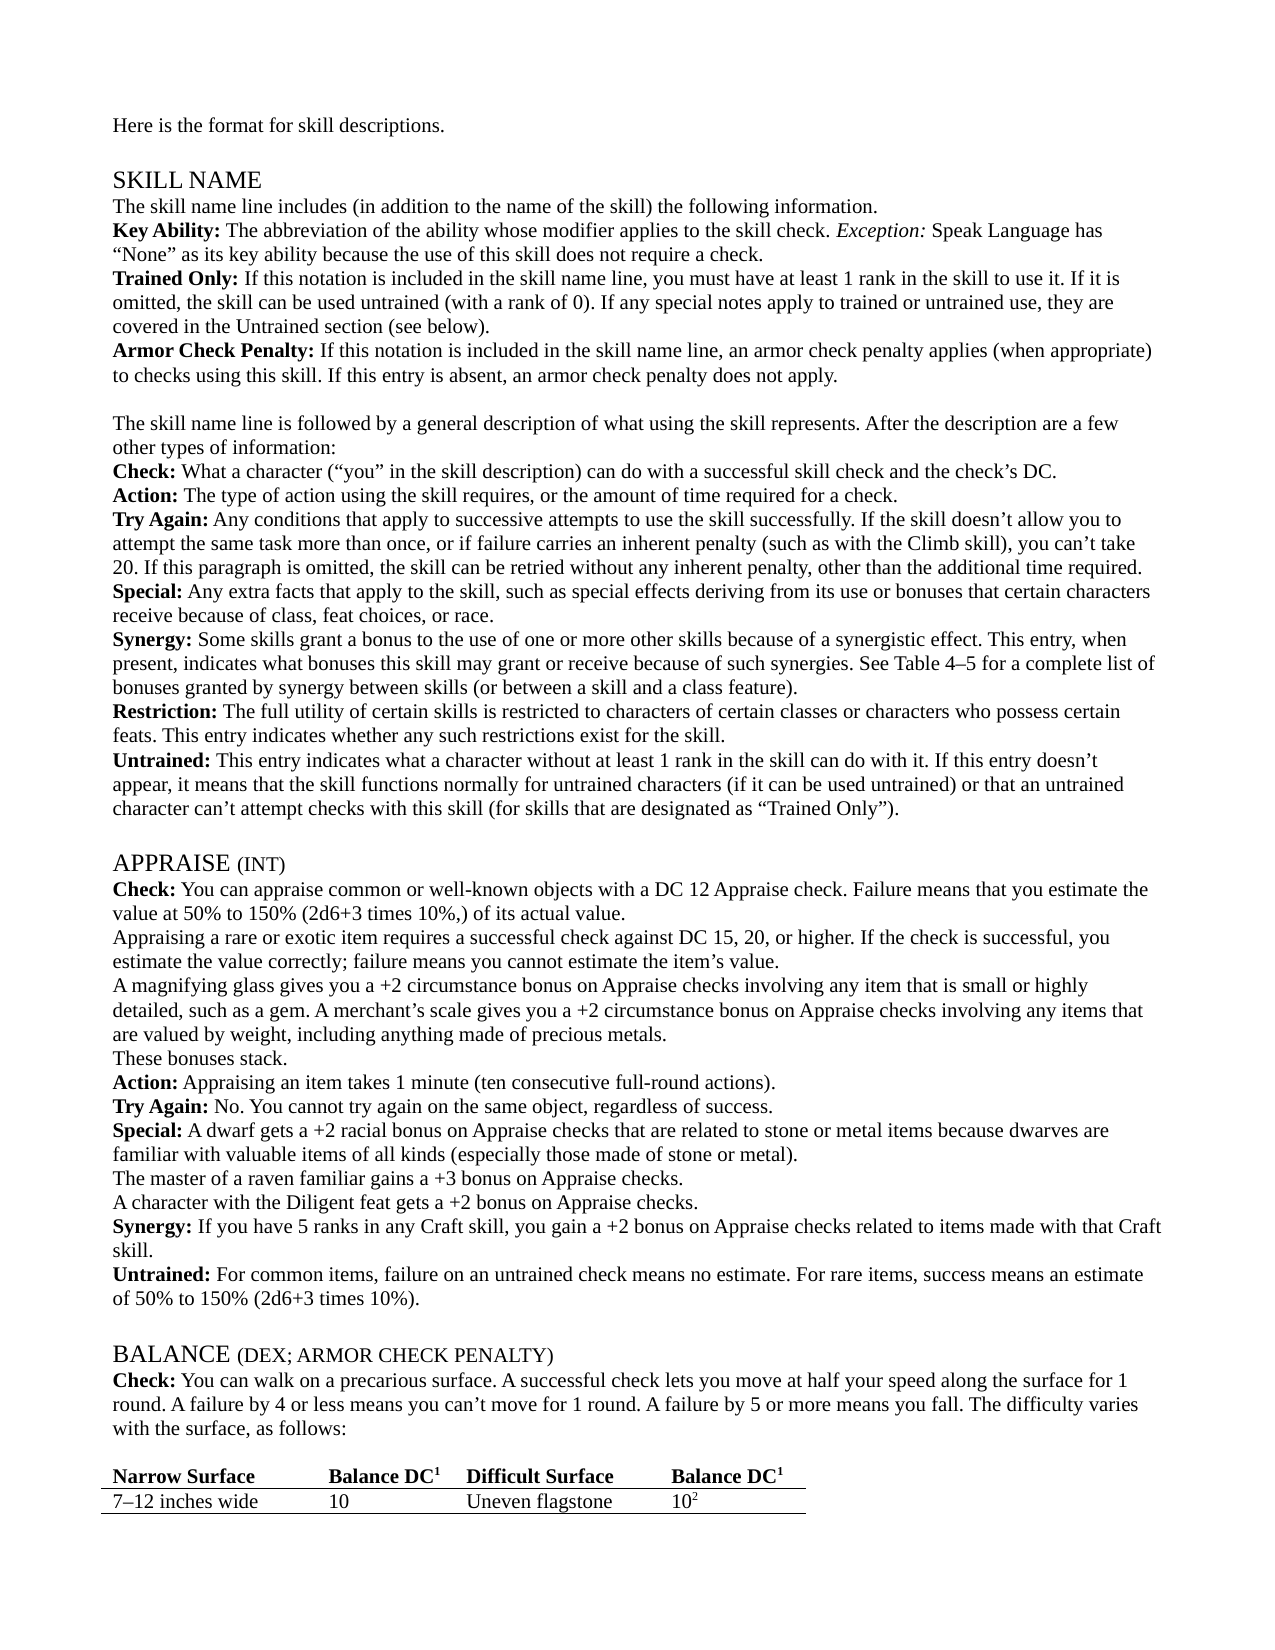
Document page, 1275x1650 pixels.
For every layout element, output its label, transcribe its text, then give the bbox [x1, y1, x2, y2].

text BALANCE (DEX; ARMOR CHECK PENALTY) [112, 1339, 1162, 1368]
table_header Balance DC1 [660, 1464, 806, 1488]
text Try Again: Any conditions that apply to successive attempts to use the skill successfully. If the skill doesn’t allow you to attempt the same task more than once, or if failure carries an inherent penalty (such as with the Climb skill), you can’t take 20. If this paragraph is omitted, the skill can be retried without any inherent penalty, other than the additional time required. [112, 507, 1162, 579]
text Appraising a rare or exotic item requires a successful check against DC 15, 20, or higher. If the check is successful, you estimate the value correctly; failure means you cannot estimate the item’s value. [112, 925, 1162, 973]
text SKILL NAME [112, 165, 1162, 194]
text Check: You can appraise common or well-known objects with a DC 12 Appraise check. Failure means that you estimate the value at 50% to 150% (2d6+3 times 10%,) of its actual value. [112, 877, 1162, 925]
text The skill name line includes (in addition to the name of the skill) the following information. [112, 194, 1162, 218]
text Try Again: No. You cannot try again on the same object, regardless of success. [112, 1094, 1162, 1118]
text Check: You can walk on a precarious surface. A successful check lets you move at half your speed along the surface for 1 round. A failure by 4 or less means you can’t move for 1 round. A failure by 5 or more means you fall. The difficulty varies with the surface, as follows: [112, 1368, 1162, 1440]
table_header Narrow Surface [101, 1464, 317, 1488]
text Untrained: For common items, failure on an untrained check means no estimate. For rare items, success means an estimate of 50% to 150% (2d6+3 times 10%). [112, 1262, 1162, 1310]
text APPRAISE (INT) [112, 848, 1162, 877]
text Here is the format for skill descriptions. [112, 112, 1162, 137]
text Trained Only: If this notation is included in the skill name line, you must have at least 1 rank in the skill to use it. If it is omitted, the skill can be used untrained (with a rank of 0). If any special notes apply to trained or untrained use, they are covered in the Untrained section (see below). [112, 266, 1162, 338]
table_header Balance DC1 [317, 1464, 455, 1488]
text Action: The type of action using the skill requires, or the amount of time required for a check. [112, 483, 1162, 507]
text Action: Appraising an item takes 1 minute (ten consecutive full-round actions). [112, 1070, 1162, 1094]
text A magnifying glass gives you a +2 circumstance bonus on Appraise checks involving any item that is small or highly detailed, such as a gem. A merchant’s scale gives you a +2 circumstance bonus on Appraise checks involving any items that are valued by weight, including anything made of precious metals. [112, 973, 1162, 1046]
text Special: Any extra facts that apply to the skill, such as special effects deriving from its use or bonuses that certain characters receive because of class, feat choices, or race. [112, 579, 1162, 627]
text Check: What a character (“you” in the skill description) can do with a successful skill check and the check’s DC. [112, 459, 1162, 483]
table_cell 7–12 inches wide [101, 1489, 317, 1513]
table_cell 102 [660, 1489, 806, 1513]
text Synergy: If you have 5 ranks in any Craft skill, you gain a +2 bonus on Appraise checks related to items made with that Craft skill. [112, 1214, 1162, 1262]
text Special: A dwarf gets a +2 racial bonus on Appraise checks that are related to stone or metal items because dwarves are familiar with valuable items of all kinds (especially those made of stone or metal). [112, 1118, 1162, 1166]
text A character with the Diligent feat gets a +2 bonus on Appraise checks. [112, 1190, 1162, 1214]
text Untrained: This entry indicates what a character without at least 1 rank in the skill can do with it. If this entry doesn’t appear, it means that the skill functions normally for untrained characters (if it can be used untrained) or that an untrained character can’t attempt checks with this skill (for skills that are designated as “Trained Only”). [112, 747, 1162, 820]
text Synergy: Some skills grant a bonus to the use of one or more other skills because of a synergistic effect. This entry, when present, indicates what bonuses this skill may grant or receive because of such synergies. See Table 4–5 for a complete list of bonuses granted by synergy between skills (or between a skill and a class feature). [112, 627, 1162, 699]
text The master of a raven familiar gains a +3 bonus on Appraise checks. [112, 1166, 1162, 1190]
text Key Ability: The abbreviation of the ability whose modifier applies to the skill check. Exception: Speak Language has “None” as its key ability because the use of this skill does not require a check. [112, 218, 1162, 266]
table_header Difficult Surface [455, 1464, 660, 1488]
text Restriction: The full utility of certain skills is restricted to characters of certain classes or characters who possess certain feats. This entry indicates whether any such restrictions exist for the skill. [112, 699, 1162, 747]
text The skill name line is followed by a general description of what using the skill represents. After the description are a few other types of information: [112, 411, 1162, 459]
table_cell Uneven flagstone [455, 1489, 660, 1513]
table_cell 10 [317, 1489, 455, 1513]
text Armor Check Penalty: If this notation is included in the skill name line, an armor check penalty applies (when appropriate) to checks using this skill. If this entry is absent, an armor check penalty does not apply. [112, 338, 1162, 387]
text These bonuses stack. [112, 1046, 1162, 1070]
